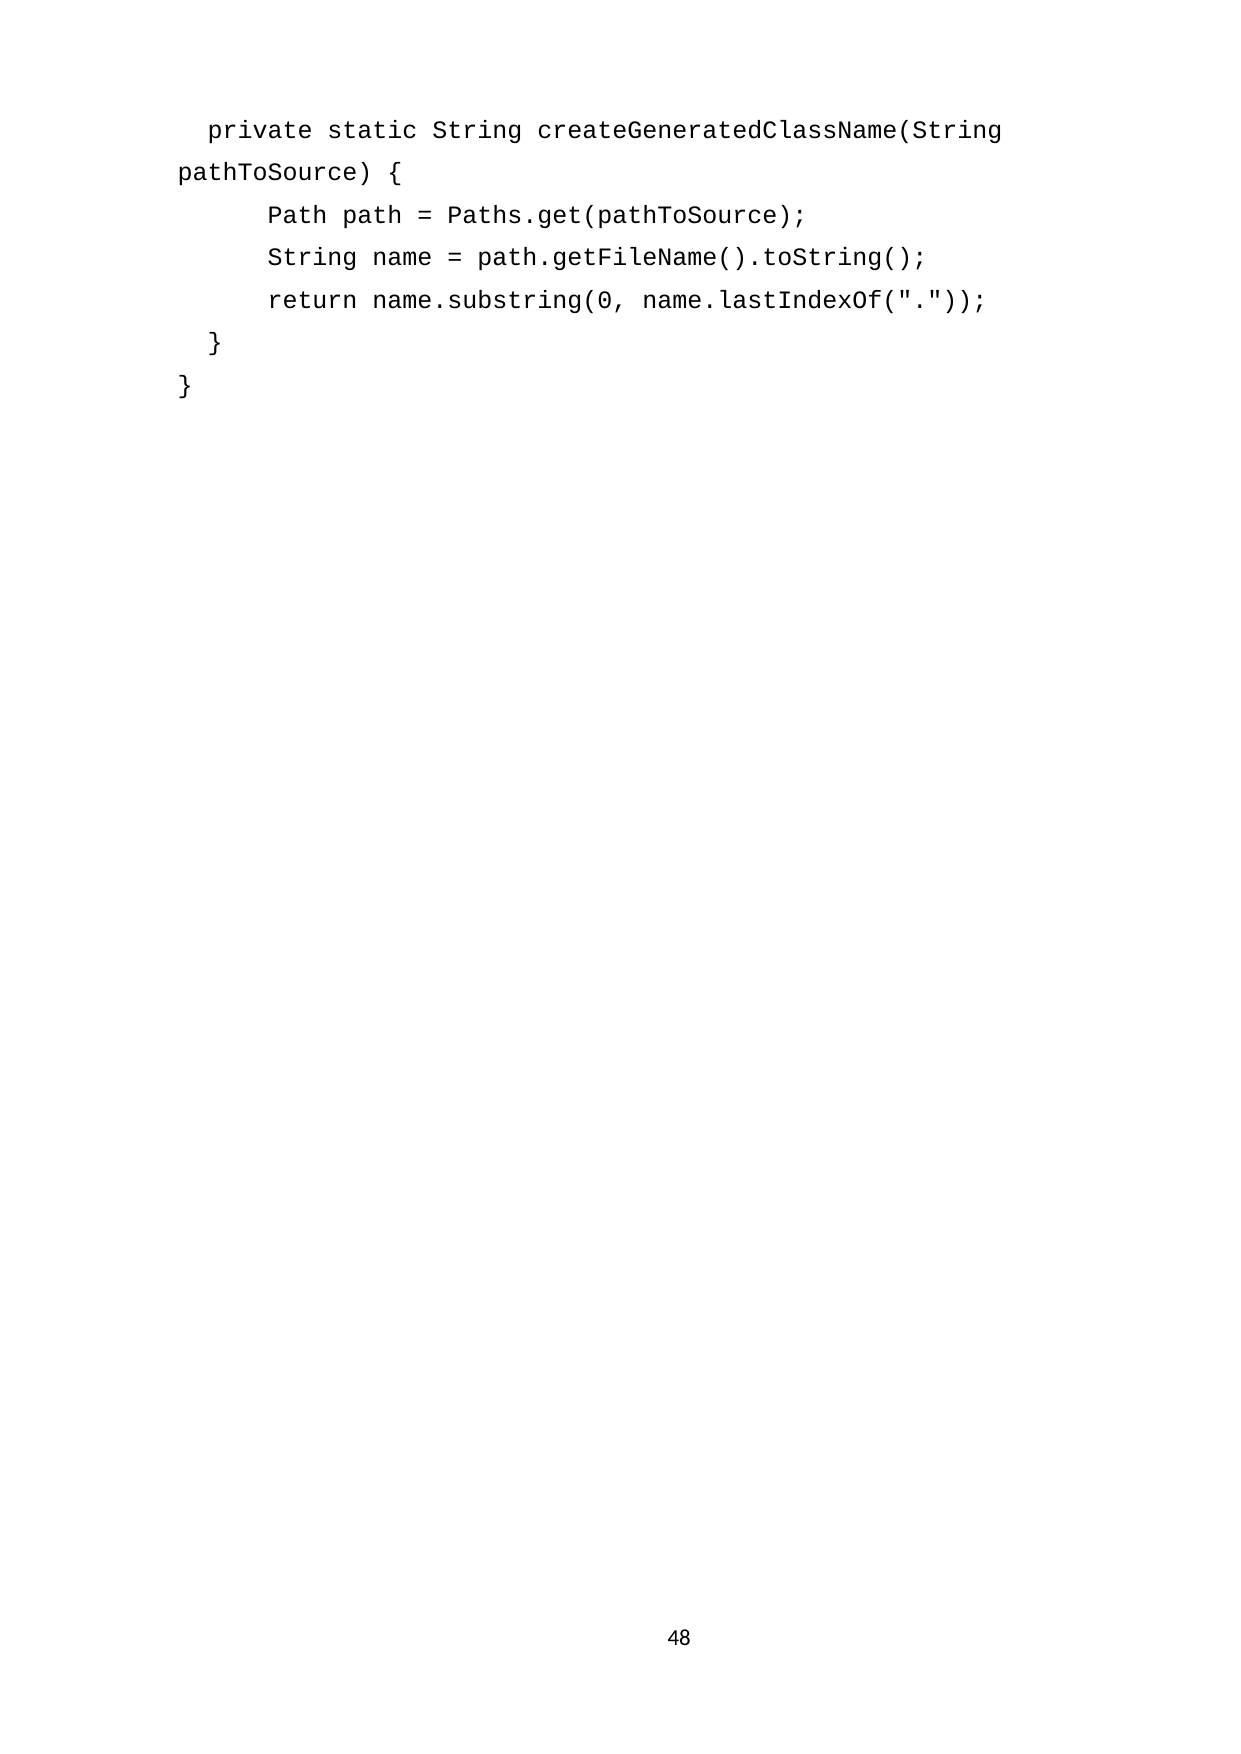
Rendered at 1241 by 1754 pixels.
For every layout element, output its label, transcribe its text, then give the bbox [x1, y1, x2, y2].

text private static String createGeneratedClassName(String pathToSource) { Path path = Paths.get(pathToSource); String name = path.getFileName().toString(); return name.substring(0, name.lastIndexOf(".")); } } [177, 75, 1181, 401]
